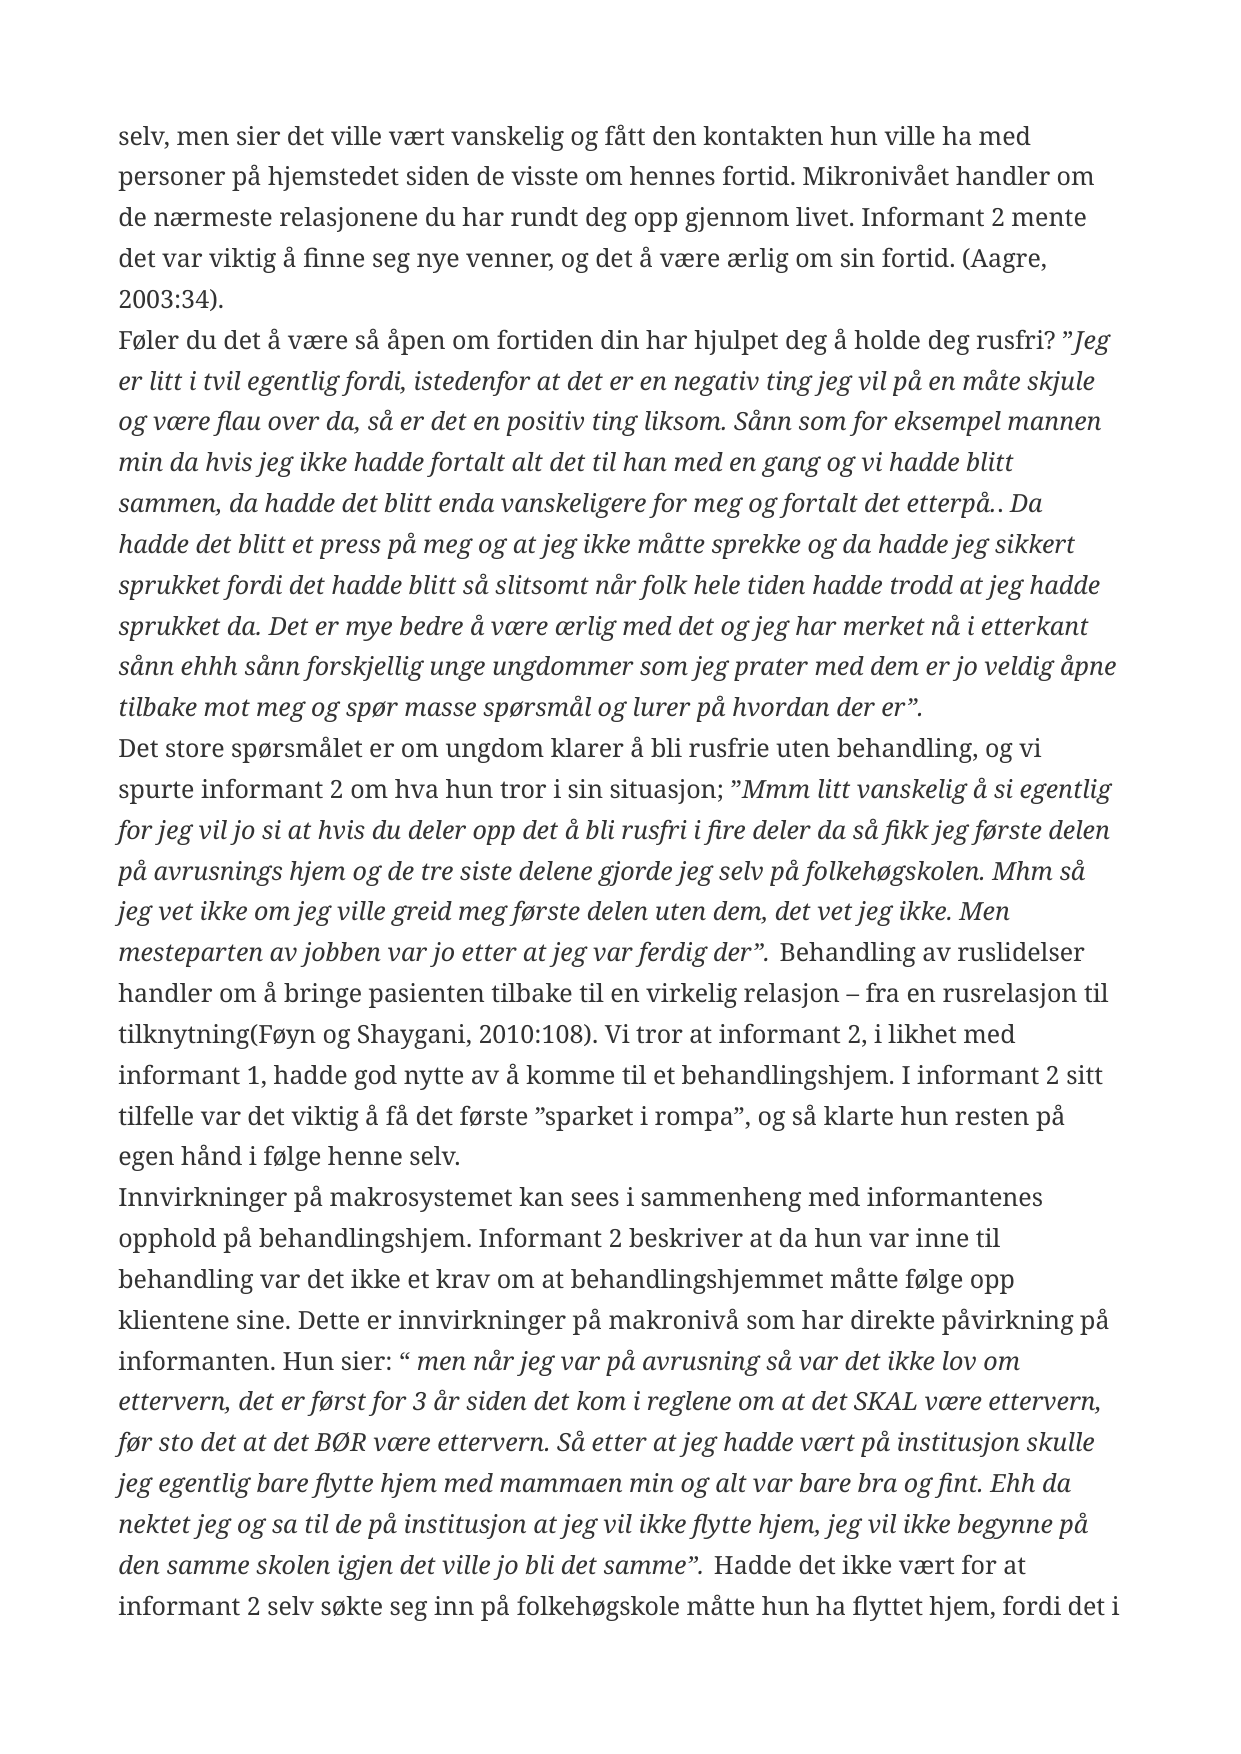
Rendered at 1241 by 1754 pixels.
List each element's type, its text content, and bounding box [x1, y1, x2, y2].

text Føler du det å være så åpen om fortiden din har hjulpet deg å holde deg rusfri? ”Jeg er litt i tvil egentlig fordi, istedenfor at det er en negativ ting jeg vil på en måte skjule og være flau over da, så er det en positiv ting liksom. Sånn som for eksempel mannen min da hvis jeg ikke hadde fortalt alt det til han med en gang og vi hadde blitt sammen, da hadde det blitt enda vanskeligere for meg og fortalt det etterpå.. Da hadde det blitt et press på meg og at jeg ikke måtte sprekke og da hadde jeg sikkert sprukket fordi det hadde blitt så slitsomt når folk hele tiden hadde trodd at jeg hadde sprukket da. Det er mye bedre å være ærlig med det og jeg har merket nå i etterkant sånn ehhh sånn forskjellig unge ungdommer som jeg prater med dem er jo veldig åpne tilbake mot meg og spør masse spørsmål og lurer på hvordan der er”. [118, 322, 1122, 724]
text Det store spørsmålet er om ungdom klarer å bli rusfrie uten behandling, og vi spurte informant 2 om hva hun tror i sin situasjon; ”Mmm litt vanskelig å si egentlig for jeg vil jo si at hvis du deler opp det å bli rusfri i fire deler da så fikk jeg første delen på avrusnings hjem og de tre siste delene gjorde jeg selv på folkehøgskolen. Mhm så jeg vet ikke om jeg ville greid meg første delen uten dem, det vet jeg ikke. Men mesteparten av jobben var jo etter at jeg var ferdig der”. Behandling av ruslidelser handler om å bringe pasienten tilbake til en virkelig relasjon – fra en rusrelasjon til tilknytning(Føyn og Shaygani, 2010:108). Vi tror at informant 2, i likhet med informant 1, hadde god nytte av å komme til et behandlingshjem. I informant 2 sitt tilfelle var det viktig å få det første ”sparket i rompa”, og så klarte hun resten på egen hånd i følge henne selv. [118, 731, 1122, 1173]
text Innvirkninger på makrosystemet kan sees i sammenheng med informantenes opphold på behandlingshjem. Informant 2 beskriver at da hun var inne til behandling var det ikke et krav om at behandlingshjemmet måtte følge opp klientene sine. Dette er innvirkninger på makronivå som har direkte påvirkning på informanten. Hun sier: “ men når jeg var på avrusning så var det ikke lov om ettervern, det er først for 3 år siden det kom i reglene om at det SKAL være ettervern, før sto det at det BØR være ettervern. Så etter at jeg hadde vært på institusjon skulle jeg egentlig bare flytte hjem med mammaen min og alt var bare bra og fint. Ehh da nektet jeg og sa til de på institusjon at jeg vil ikke flytte hjem, jeg vil ikke begynne på den samme skolen igjen det ville jo bli det samme”. Hadde det ikke vært for at informant 2 selv søkte seg inn på folkehøgskole måtte hun ha flyttet hjem, fordi det i [118, 1180, 1122, 1622]
text selv, men sier det ville vært vanskelig og fått den kontakten hun ville ha med personer på hjemstedet siden de visste om hennes fortid. Mikronivået handler om de nærmeste relasjonene du har rundt deg opp gjennom livet. Informant 2 mente det var viktig å finne seg nye venner, og det å være ærlig om sin fortid. (Aagre, 2003:34). [118, 118, 1122, 316]
